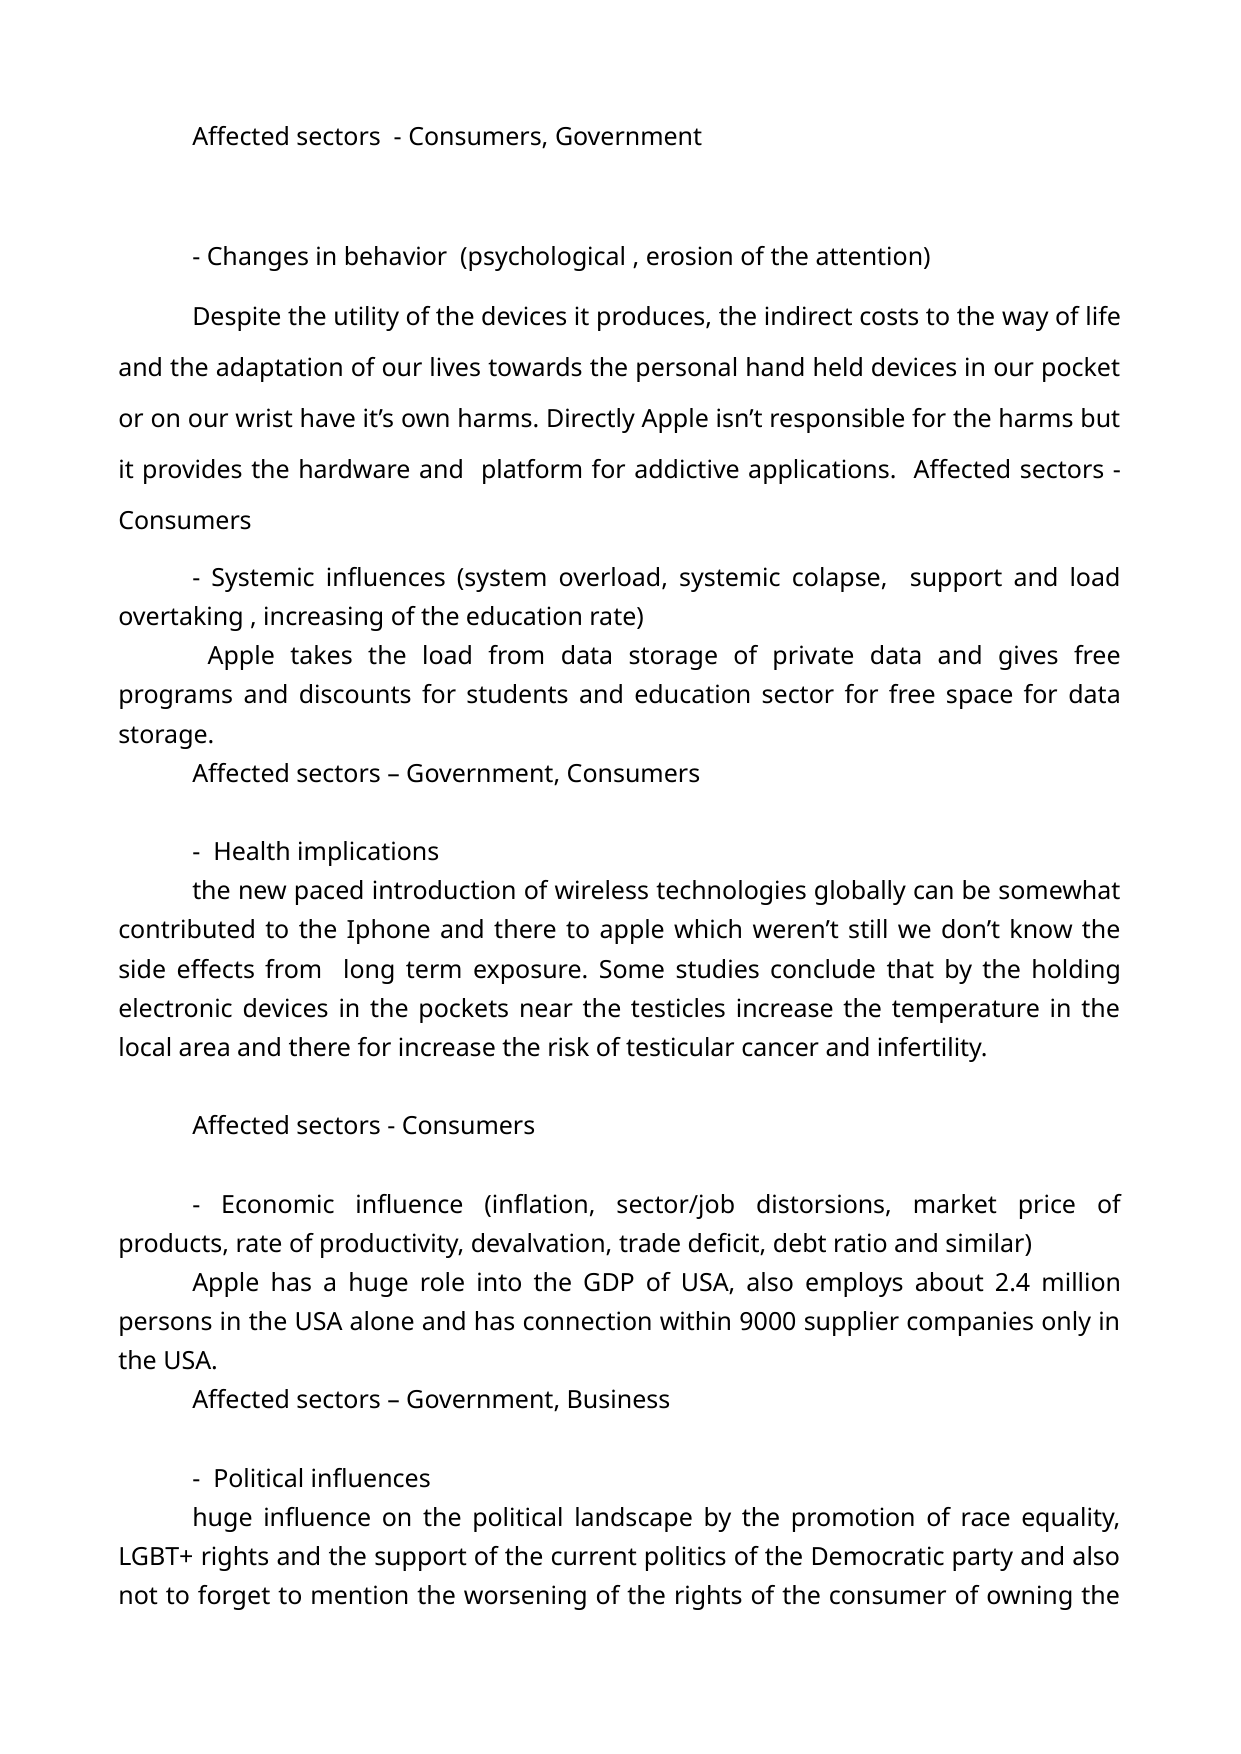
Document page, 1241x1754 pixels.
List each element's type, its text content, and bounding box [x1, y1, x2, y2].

text - Systemic influences (system overload, systemic colapse, support and load overtaking , increasing of the education rate) [118, 560, 1122, 633]
text the new paced introduction of wireless technologies globally can be somewhat contributed to the Iphone and there to apple which weren’t still we don’t know the side effects from long term exposure. Some studies conclude that by the holding electronic devices in the pockets near the testicles increase the temperature in the local area and there for increase the risk of testicular cancer and infertility. [118, 873, 1122, 1064]
text - Political influences [118, 1461, 1122, 1494]
text Apple has a huge role into the GDP of USA, also employs about 2.4 million persons in the USA alone and has connection within 9000 supplier companies only in the USA. [118, 1265, 1122, 1377]
text - Changes in behavior (psychological , erosion of the attention) [118, 238, 1122, 272]
text Affected sectors - Consumers [118, 1108, 1122, 1142]
text Affected sectors – Government, Business [118, 1382, 1122, 1416]
text - Health implications [118, 834, 1122, 868]
text - Economic influence (inflation, sector/job distorsions, market price of products, rate of productivity, devalvation, trade deficit, debt ratio and similar) [118, 1186, 1122, 1259]
text huge influence on the political landscape by the promotion of race equality, LGBT+ rights and the support of the current politics of the Democratic party and also not to forget to mention the worsening of the rights of the consumer of owning the [118, 1500, 1122, 1612]
text Apple takes the load from data storage of private data and gives free programs and discounts for students and education sector for free space for data storage. [118, 638, 1122, 750]
text Affected sectors – Government, Consumers [118, 756, 1122, 789]
text Affected sectors - Consumers, Government [118, 118, 1122, 152]
text Despite the utility of the devices it produces, the indirect costs to the way of life and the adaptation of our lives towards the personal hand held devices in our pocket or on our wrist have it’s own harms. Directly Apple isn’t responsible for the harms but it provides the hardware and platform for addictive applications. Affected sectors - Consumers [118, 298, 1122, 537]
